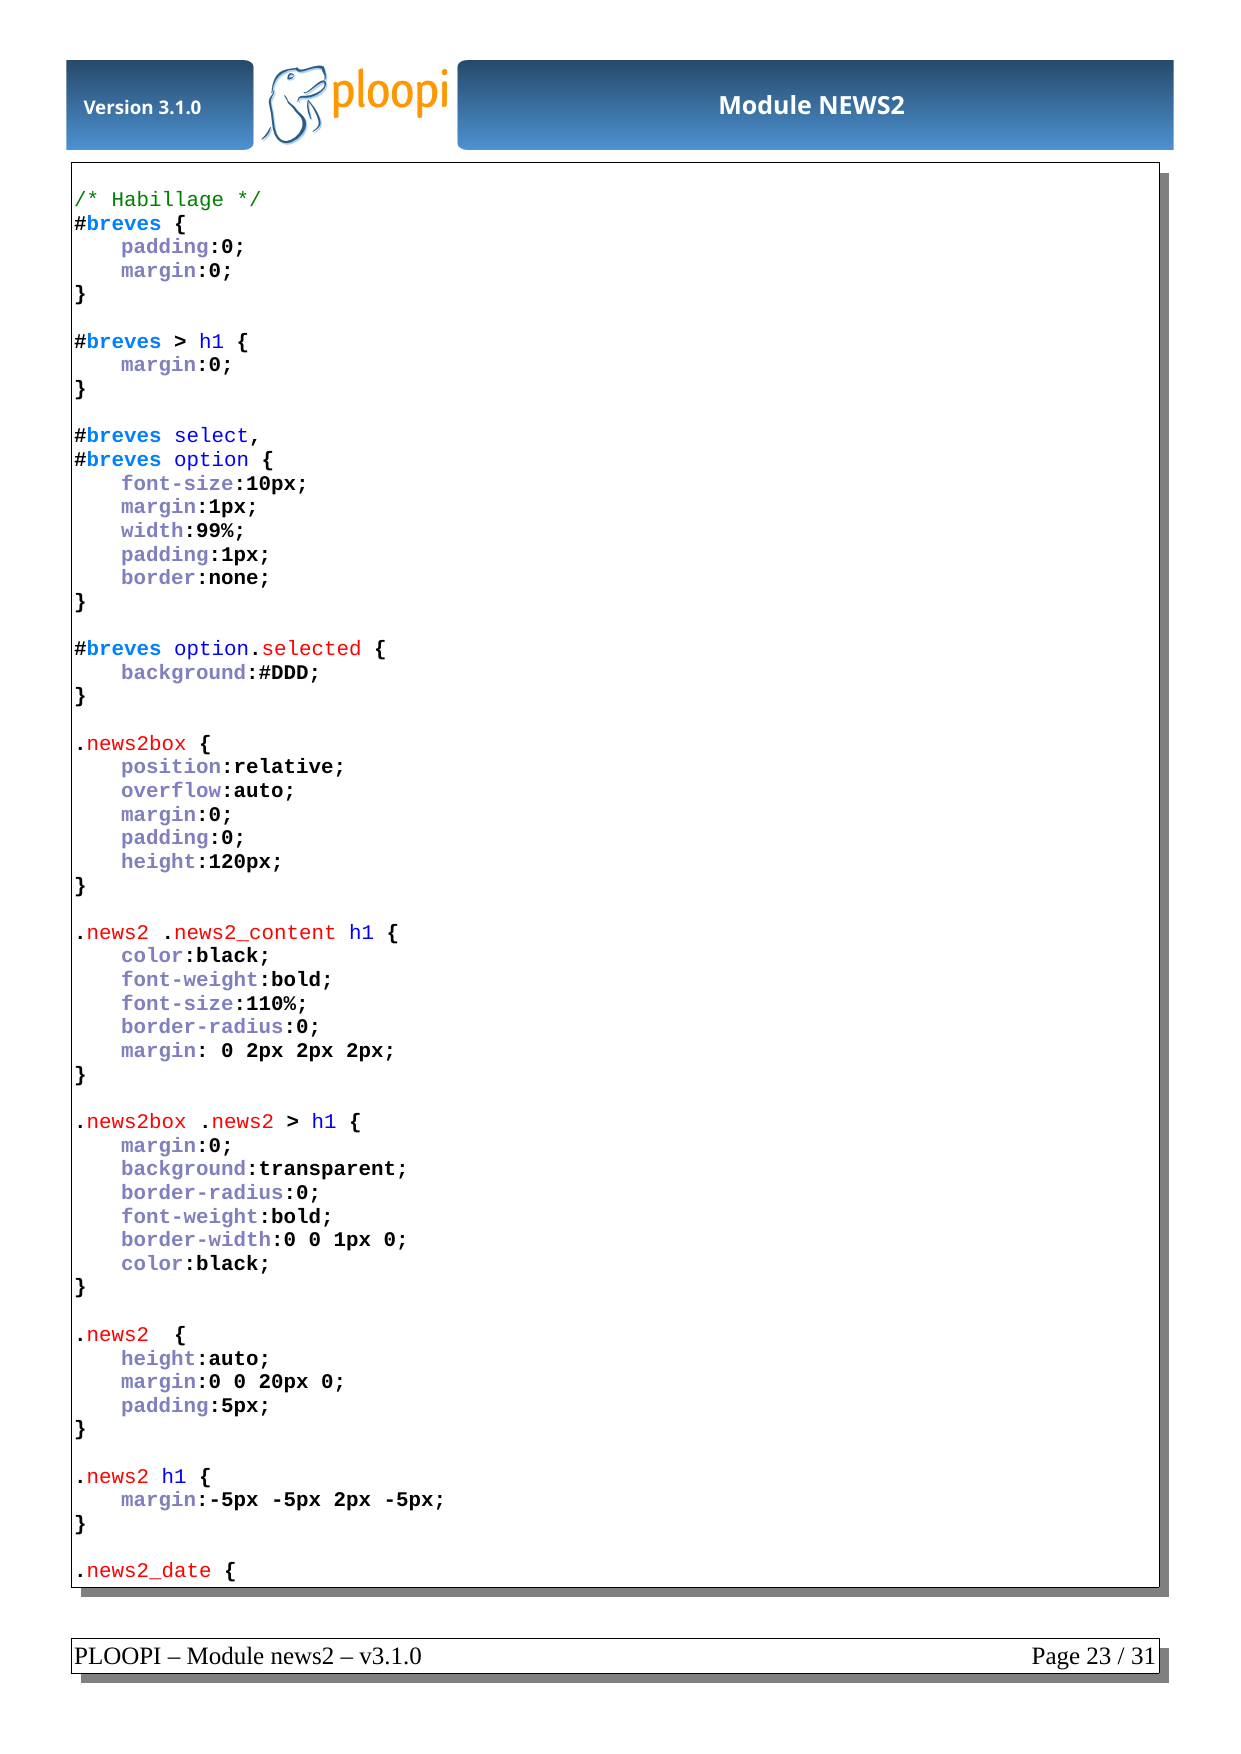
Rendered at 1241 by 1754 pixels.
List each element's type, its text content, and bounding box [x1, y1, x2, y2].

text overflow:auto; [72, 777, 1159, 801]
text padding:0; [72, 233, 1159, 257]
text padding:1px; [72, 541, 1159, 564]
text padding:5px; [72, 1392, 1159, 1415]
text margin:1px; [72, 493, 1159, 517]
text } [72, 1415, 1159, 1442]
text color:black; [72, 942, 1159, 966]
text padding:0; [72, 824, 1159, 848]
text font-weight:bold; [72, 1203, 1159, 1226]
text margin: 0 2px 2px 2px; [72, 1037, 1159, 1061]
text color:black; [72, 1250, 1159, 1273]
text #breves option { [72, 446, 1159, 469]
text } [72, 682, 1159, 709]
text font-weight:bold; [72, 966, 1159, 990]
text margin:0; [72, 801, 1159, 824]
text border-radius:0; [72, 1013, 1159, 1037]
text } [72, 588, 1159, 614]
text .news2 { [72, 1321, 1159, 1344]
text width:99%; [72, 517, 1159, 541]
text #breves option.selected { [72, 635, 1159, 659]
text .news2box { [72, 730, 1159, 753]
text background:#DDD; [72, 659, 1159, 682]
text border-radius:0; [72, 1179, 1159, 1203]
text background:transparent; [72, 1155, 1159, 1179]
text position:relative; [72, 753, 1159, 777]
text .news2 .news2_content h1 { [72, 919, 1159, 942]
text border:none; [72, 564, 1159, 588]
text font-size:10px; [72, 469, 1159, 493]
text } [72, 1061, 1159, 1087]
text margin:0; [72, 351, 1159, 375]
text .news2_date { [72, 1557, 1159, 1587]
text #breves > h1 { [72, 328, 1159, 351]
text margin:-5px -5px 2px -5px; [72, 1486, 1159, 1510]
text } [72, 375, 1159, 402]
text margin:0; [72, 1132, 1159, 1155]
text .news2box .news2 > h1 { [72, 1108, 1159, 1132]
text font-size:110%; [72, 990, 1159, 1013]
text } [72, 1510, 1159, 1537]
text /* Habillage */ [72, 186, 1159, 209]
text border-width:0 0 1px 0; [72, 1226, 1159, 1250]
text #breves { [72, 209, 1159, 233]
text #breves select, [72, 422, 1159, 446]
text .news2 h1 { [72, 1463, 1159, 1486]
text } [72, 1273, 1159, 1300]
text height:auto; [72, 1344, 1159, 1368]
text margin:0; [72, 257, 1159, 280]
text } [72, 280, 1159, 307]
text margin:0 0 20px 0; [72, 1368, 1159, 1392]
picture [66, 59, 1174, 153]
text height:120px; [72, 848, 1159, 872]
text } [72, 872, 1159, 898]
